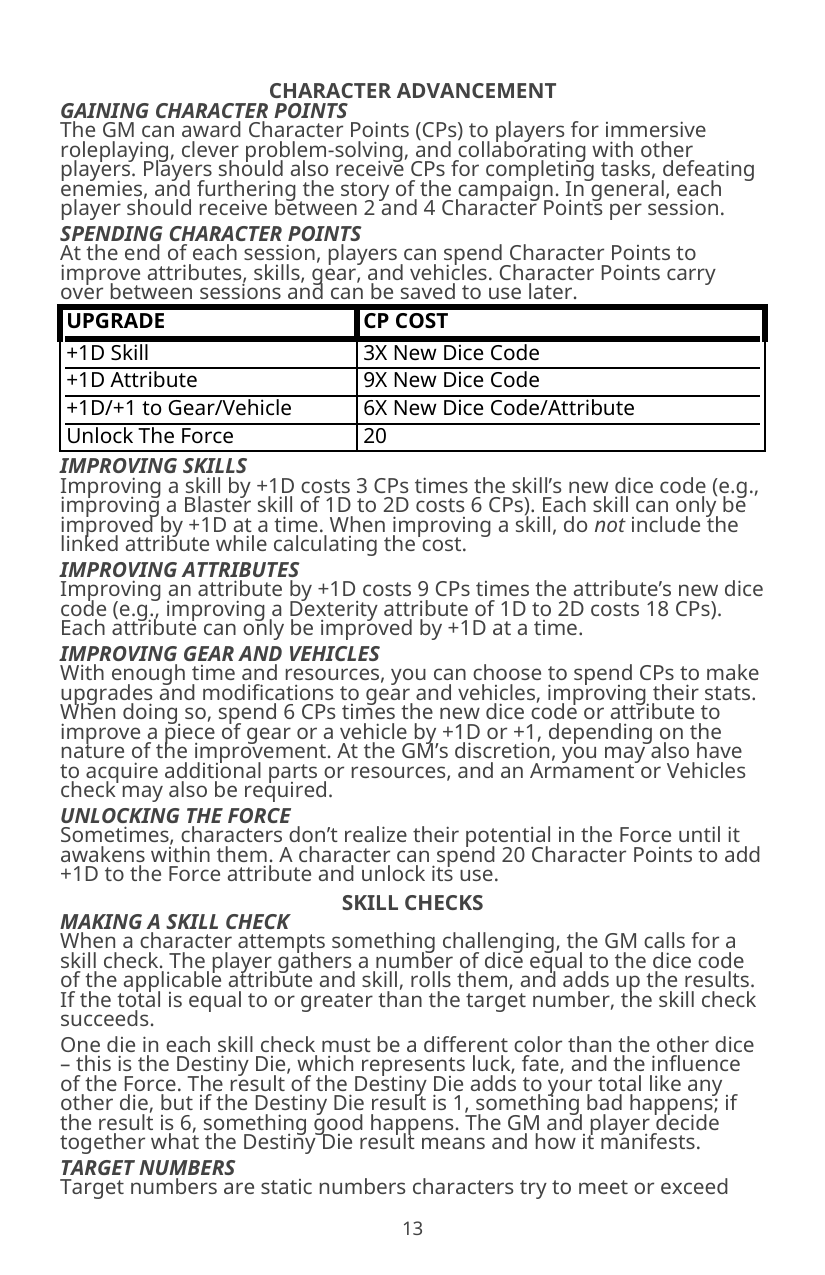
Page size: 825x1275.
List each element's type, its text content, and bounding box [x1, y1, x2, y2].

text With enough time and resources, you can choose to spend CPs to make upgrades and modifications to gear and vehicles, improving their stats. When doing so, spend 6 CPs times the new dice code or attribute to improve a piece of gear or a vehicle by +1D or +1, depending on the nature of the improvement. At the GM’s discretion, you may also have to acquire additional parts or resources, and an Armament or Vehicles check may also be required. [60, 665, 765, 801]
text Target numbers are static numbers characters try to meet or exceed [60, 1179, 765, 1199]
text Improving an attribute by +1D costs 9 CPs times the attribute’s new dice code (e.g., improving a Dexterity attribute of 1D to 2D costs 18 CPs). Each attribute can only be improved by +1D at a time. [60, 581, 765, 639]
subtitle IMPROVING ATTRIBUTES [60, 562, 765, 581]
text One die in each skill check must be a different color than the other dice – this is the Destiny Die, which represents luck, fate, and the influence of the Force. The result of the Destiny Die adds to your total like any other die, but if the Destiny Die result is 1, something bad happens; if the result is 6, something good happens. The GM and player decide together what the Destiny Die result means and how it manifests. [60, 1037, 765, 1154]
subtitle SPENDING CHARACTER POINTS [60, 226, 765, 245]
table_cell +1D Attribute [61, 367, 356, 395]
table_cell 6X New Dice Code/Attribute [358, 395, 764, 422]
table_header CP COST [360, 310, 762, 336]
subtitle GAINING CHARACTER POINTS [60, 103, 765, 122]
subtitle SKILL CHECKS [60, 894, 765, 914]
subtitle IMPROVING GEAR AND VEHICLES [60, 646, 765, 665]
subtitle UNLOCKING THE FORCE [60, 807, 765, 827]
table_cell +1D/+1 to Gear/Vehicle [61, 395, 356, 422]
subtitle TARGET NUMBERS [60, 1160, 765, 1179]
table_cell 9X New Dice Code [358, 367, 764, 395]
text At the end of each session, players can spend Character Points to improve attributes, skills, gear, and vehicles. Character Points carry over between sessions and can be saved to use later. [60, 245, 765, 304]
text Sometimes, characters don’t realize their potential in the Force until it awakens within them. A character can spend 20 Character Points to add +1D to the Force attribute and unlock its use. [60, 827, 765, 885]
subtitle CHARACTER ADVANCEMENT [60, 83, 765, 103]
table_cell +1D Skill [61, 336, 356, 367]
table_cell Unlock The Force [61, 423, 356, 450]
text When a character attempts something challenging, the GM calls for a skill check. The player gathers a number of dice equal to the dice code of the applicable attribute and skill, rolls them, and adds up the results. If the total is equal to or greater than the target number, the skill check succeeds. [60, 933, 765, 1031]
table_header UPGRADE [63, 310, 354, 336]
table_cell 20 [358, 423, 764, 450]
subtitle MAKING A SKILL CHECK [60, 914, 765, 933]
table_cell 3X New Dice Code [358, 336, 764, 367]
subtitle IMPROVING SKILLS [60, 458, 765, 478]
text Improving a skill by +1D costs 3 CPs times the skill’s new dice code (e.g., improving a Blaster skill of 1D to 2D costs 6 CPs). Each skill can only be improved by +1D at a time. When improving a skill, do not include the linked attribute while calculating the cost. [60, 478, 765, 556]
text The GM can award Character Points (CPs) to players for immersive roleplaying, clever problem-solving, and collaborating with other players. Players should also receive CPs for completing tasks, defeating enemies, and furthering the story of the campaign. In general, each player should receive between 2 and 4 Character Points per session. [60, 122, 765, 220]
